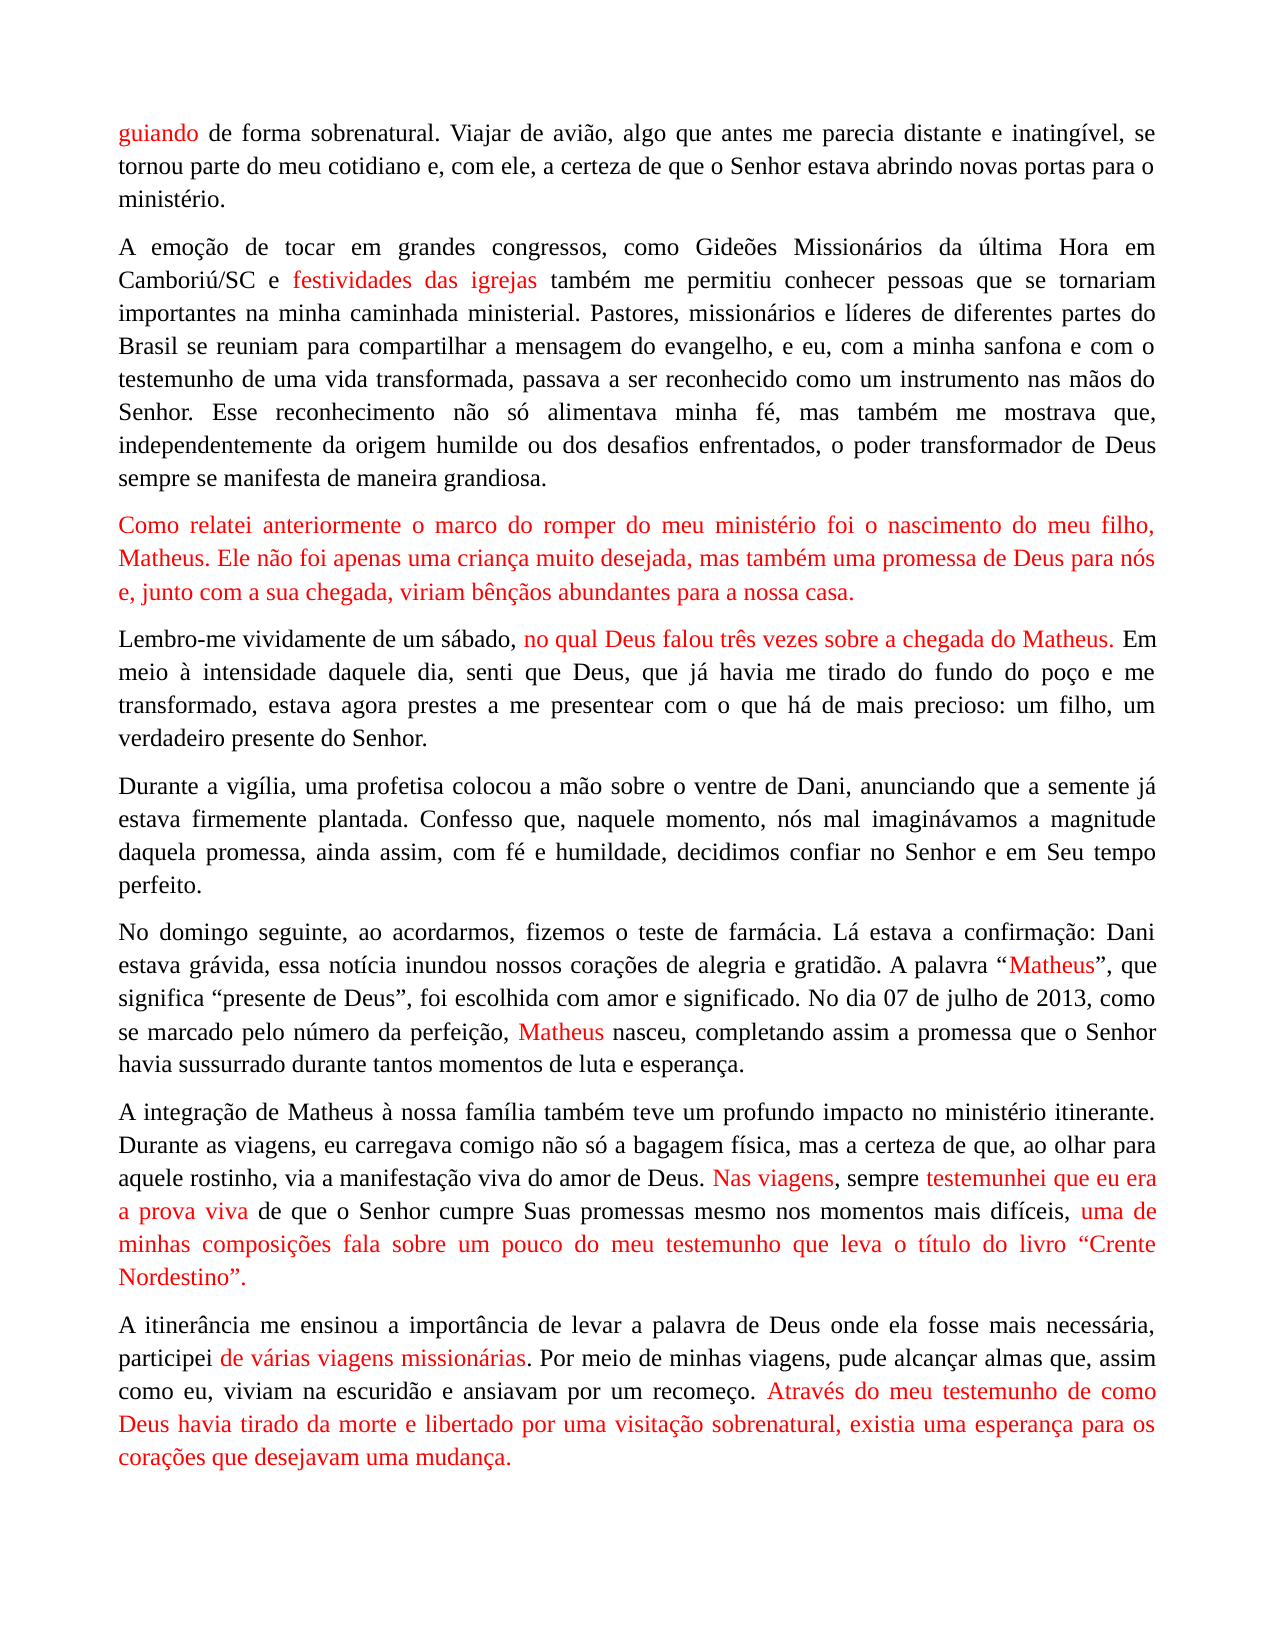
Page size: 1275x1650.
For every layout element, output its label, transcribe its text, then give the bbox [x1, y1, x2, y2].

text Lembro-me vividamente de um sábado, no qual Deus falou três vezes sobre a chegada do Matheus. Em meio à intensidade daquele dia, senti que Deus, que já havia me tirado do fundo do poço e me transformado, estava agora prestes a me presentear com o que há de mais precioso: um filho, um verdadeiro presente do Senhor. [118, 624, 1157, 752]
text Como relatei anteriormente o marco do romper do meu ministério foi o nascimento do meu filho, Matheus. Ele não foi apenas uma criança muito desejada, mas também uma promessa de Deus para nós e, junto com a sua chegada, viriam bênçãos abundantes para a nossa casa. [118, 511, 1157, 605]
text No domingo seguinte, ao acordarmos, fizemos o teste de farmácia. Lá estava a confirmação: Dani estava grávida, essa notícia inundou nossos corações de alegria e gratidão. A palavra “Matheus”, que significa “presente de Deus”, foi escolhida com amor e significado. No dia 07 de julho de 2013, como se marcado pelo número da perfeição, Matheus nasceu, completando assim a promessa que o Senhor havia sussurrado durante tantos momentos de luta e esperança. [118, 917, 1157, 1078]
text Durante a vigília, uma profetisa colocou a mão sobre o ventre de Dani, anunciando que a semente já estava firmemente plantada. Confesso que, naquele momento, nós mal imaginávamos a magnitude daquela promessa, ainda assim, com fé e humildade, decidimos confiar no Senhor e em Seu tempo perfeito. [118, 771, 1157, 899]
text A integração de Matheus à nossa família também teve um profundo impacto no ministério itinerante. Durante as viagens, eu carregava comigo não só a bagagem física, mas a certeza de que, ao olhar para aquele rostinho, via a manifestação viva do amor de Deus. Nas viagens, sempre testemunhei que eu era a prova viva de que o Senhor cumpre Suas promessas mesmo nos momentos mais difíceis, uma de minhas composições fala sobre um pouco do meu testemunho que leva o título do livro “Crente Nordestino”. [118, 1097, 1157, 1291]
text guiando de forma sobrenatural. Viajar de avião, algo que antes me parecia distante e inatingível, se tornou parte do meu cotidiano e, com ele, a certeza de que o Senhor estava abrindo novas portas para o ministério. [118, 118, 1157, 213]
text A itinerância me ensinou a importância de levar a palavra de Deus onde ela fosse mais necessária, participei de várias viagens missionárias. Por meio de minhas viagens, pude alcançar almas que, assim como eu, viviam na escuridão e ansiavam por um recomeço. Através do meu testemunho de como Deus havia tirado da morte e libertado por uma visitação sobrenatural, existia uma esperança para os corações que desejavam uma mudança. [118, 1310, 1157, 1471]
text A emoção de tocar em grandes congressos, como Gideões Missionários da última Hora em Camboriú/SC e festividades das igrejas também me permitiu conhecer pessoas que se tornariam importantes na minha caminhada ministerial. Pastores, missionários e líderes de diferentes partes do Brasil se reuniam para compartilhar a mensagem do evangelho, e eu, com a minha sanfona e com o testemunho de uma vida transformada, passava a ser reconhecido como um instrumento nas mãos do Senhor. Esse reconhecimento não só alimentava minha fé, mas também me mostrava que, independentemente da origem humilde ou dos desafios enfrentados, o poder transformador de Deus sempre se manifesta de maneira grandiosa. [118, 232, 1157, 492]
